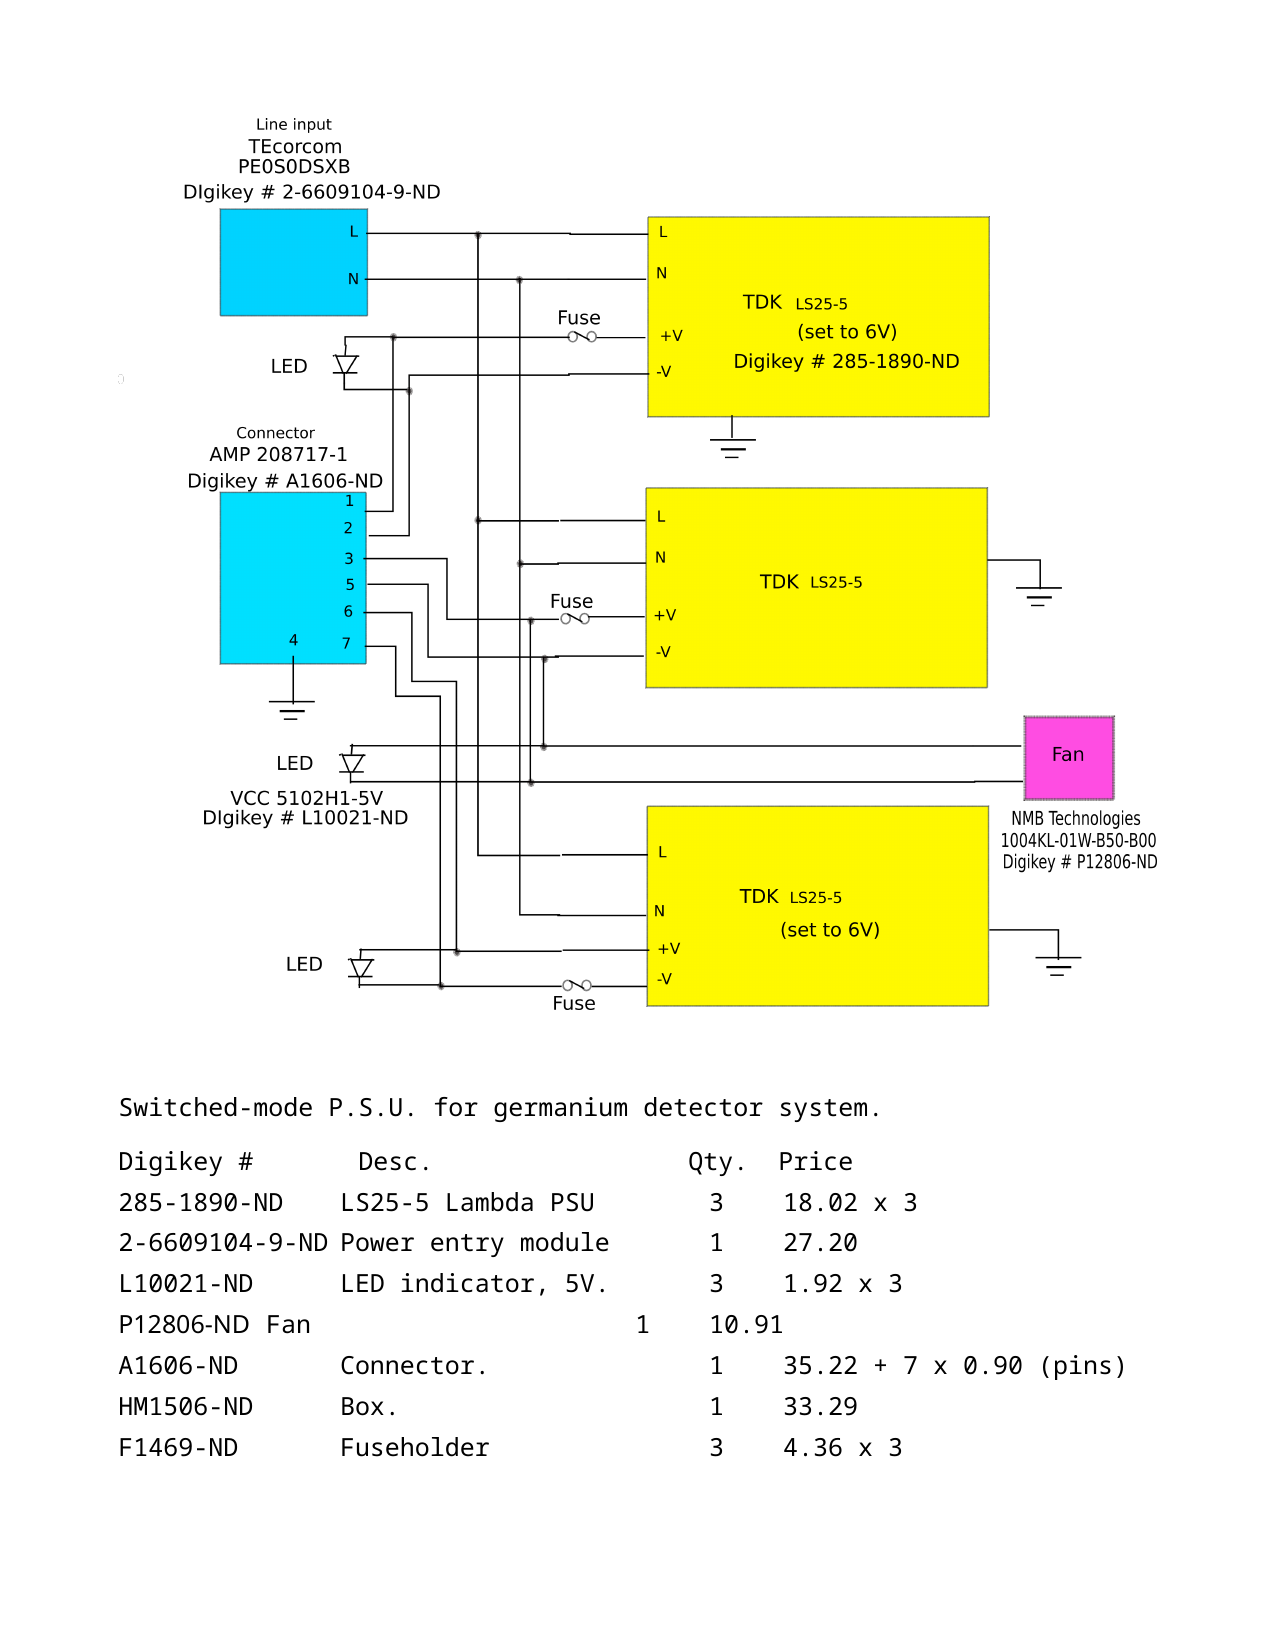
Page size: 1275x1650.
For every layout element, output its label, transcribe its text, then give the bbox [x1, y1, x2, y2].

text Switched-mode P.S.U. for germanium detector system. [118, 1090, 1157, 1124]
picture [118, 118, 1157, 1010]
text Digikey # Desc. Qty. Price 285-1890-ND LS25-5 Lambda PSU 3 18.02 x 3 2-6609104-9-ND Power entry module 1 27.20 L10021-ND LED indicator, 5V. 3 1.92 x 3 P12806-ND Fan 1 10.91 A1606-ND Connector. 1 35.22 + 7 x 0.90 (pins) HM1506-ND Box. 1 33.29 F1469-ND Fuseholder 3 4.36 x 3 [118, 1143, 1157, 1504]
